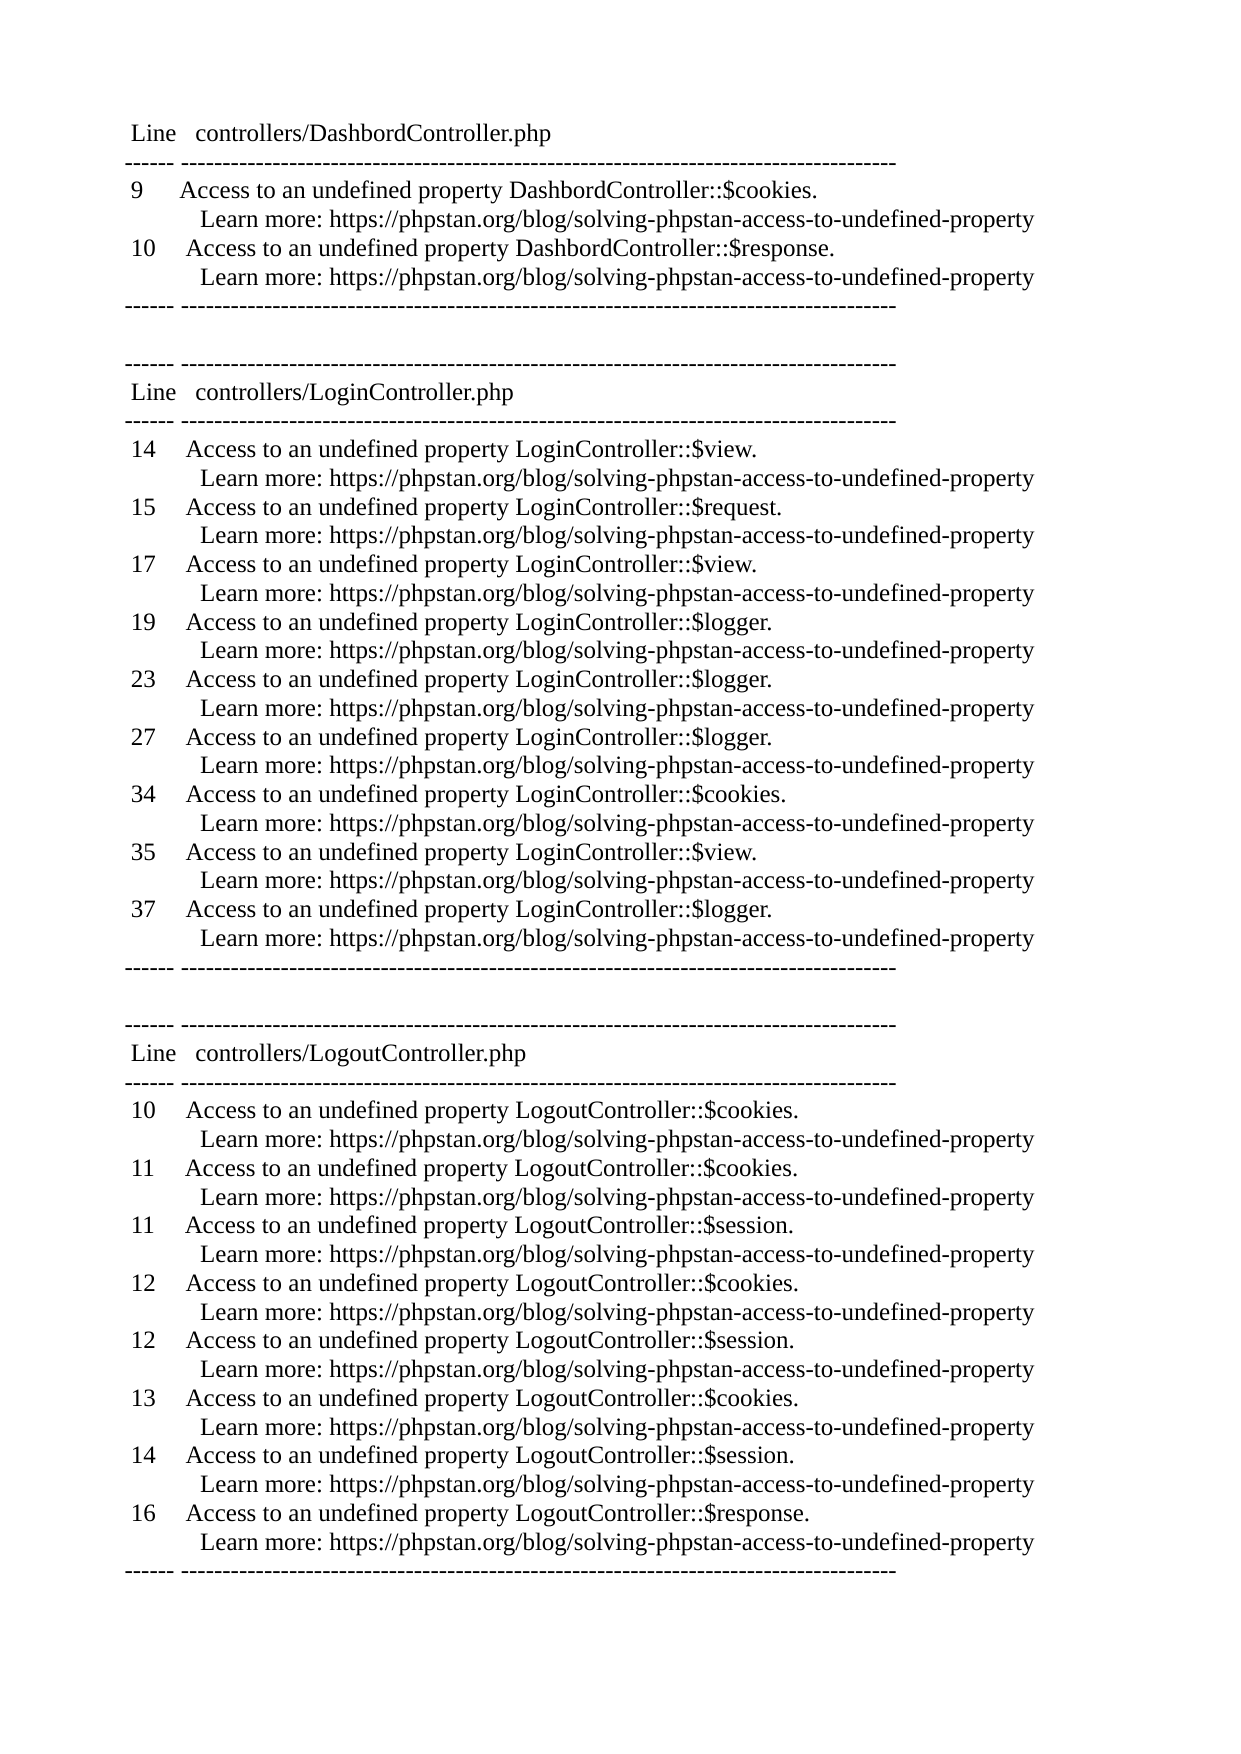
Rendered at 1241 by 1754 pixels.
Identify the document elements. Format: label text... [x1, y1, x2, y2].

text ------ -------------------------------------------------------------------------------------- [118, 1556, 1122, 1584]
text 💡 Learn more: https://phpstan.org/blog/solving-phpstan-access-to-undefined-property [118, 1124, 1122, 1153]
text 12 Access to an undefined property LogoutController::$cookies. [118, 1268, 1122, 1297]
text 19 Access to an undefined property LoginController::$logger. [118, 607, 1122, 636]
text 17 Access to an undefined property LoginController::$view. [118, 549, 1122, 578]
text ------ -------------------------------------------------------------------------------------- [118, 147, 1122, 176]
text 💡 Learn more: https://phpstan.org/blog/solving-phpstan-access-to-undefined-property [118, 923, 1122, 952]
text ------ -------------------------------------------------------------------------------------- [118, 1067, 1122, 1096]
text Line controllers/DashbordController.php [118, 118, 1122, 147]
text 💡 Learn more: https://phpstan.org/blog/solving-phpstan-access-to-undefined-property [118, 1469, 1122, 1498]
text 💡 Learn more: https://phpstan.org/blog/solving-phpstan-access-to-undefined-property [118, 1297, 1122, 1326]
text 💡 Learn more: https://phpstan.org/blog/solving-phpstan-access-to-undefined-property [118, 1182, 1122, 1211]
text 💡 Learn more: https://phpstan.org/blog/solving-phpstan-access-to-undefined-property [118, 751, 1122, 779]
text 💡 Learn more: https://phpstan.org/blog/solving-phpstan-access-to-undefined-property [118, 636, 1122, 664]
text 16 Access to an undefined property LogoutController::$response. [118, 1498, 1122, 1527]
text 14 Access to an undefined property LogoutController::$session. [118, 1441, 1122, 1469]
text 💡 Learn more: https://phpstan.org/blog/solving-phpstan-access-to-undefined-property [118, 1527, 1122, 1556]
text 11 Access to an undefined property LogoutController::$session. [118, 1211, 1122, 1239]
text ------ -------------------------------------------------------------------------------------- [118, 291, 1122, 319]
text 35 Access to an undefined property LoginController::$view. [118, 837, 1122, 866]
text 27 Access to an undefined property LoginController::$logger. [118, 722, 1122, 751]
text 💡 Learn more: https://phpstan.org/blog/solving-phpstan-access-to-undefined-property [118, 1239, 1122, 1268]
text 11 Access to an undefined property LogoutController::$cookies. [118, 1153, 1122, 1182]
text 14 Access to an undefined property LoginController::$view. [118, 434, 1122, 463]
text 💡 Learn more: https://phpstan.org/blog/solving-phpstan-access-to-undefined-property [118, 262, 1122, 291]
text 23 Access to an undefined property LoginController::$logger. [118, 664, 1122, 693]
text 💡 Learn more: https://phpstan.org/blog/solving-phpstan-access-to-undefined-property [118, 1354, 1122, 1383]
text 💡 Learn more: https://phpstan.org/blog/solving-phpstan-access-to-undefined-property [118, 808, 1122, 837]
text 15 Access to an undefined property LoginController::$request. [118, 492, 1122, 521]
text 13 Access to an undefined property LogoutController::$cookies. [118, 1383, 1122, 1412]
text ------ -------------------------------------------------------------------------------------- [118, 406, 1122, 434]
text ------ -------------------------------------------------------------------------------------- [118, 1009, 1122, 1038]
text 9 Access to an undefined property DashbordController::$cookies. [118, 176, 1122, 204]
text 12 Access to an undefined property LogoutController::$session. [118, 1326, 1122, 1354]
text 💡 Learn more: https://phpstan.org/blog/solving-phpstan-access-to-undefined-property [118, 521, 1122, 549]
text 💡 Learn more: https://phpstan.org/blog/solving-phpstan-access-to-undefined-property [118, 204, 1122, 233]
text Line controllers/LogoutController.php [118, 1038, 1122, 1067]
text 💡 Learn more: https://phpstan.org/blog/solving-phpstan-access-to-undefined-property [118, 866, 1122, 894]
text 37 Access to an undefined property LoginController::$logger. [118, 894, 1122, 923]
text 10 Access to an undefined property DashbordController::$response. [118, 233, 1122, 262]
text 34 Access to an undefined property LoginController::$cookies. [118, 779, 1122, 808]
text ------ -------------------------------------------------------------------------------------- [118, 348, 1122, 377]
text Line controllers/LoginController.php [118, 377, 1122, 406]
text 💡 Learn more: https://phpstan.org/blog/solving-phpstan-access-to-undefined-property [118, 578, 1122, 607]
text 💡 Learn more: https://phpstan.org/blog/solving-phpstan-access-to-undefined-property [118, 463, 1122, 492]
text 10 Access to an undefined property LogoutController::$cookies. [118, 1096, 1122, 1124]
text 💡 Learn more: https://phpstan.org/blog/solving-phpstan-access-to-undefined-property [118, 1412, 1122, 1441]
text ------ -------------------------------------------------------------------------------------- [118, 952, 1122, 981]
text 💡 Learn more: https://phpstan.org/blog/solving-phpstan-access-to-undefined-property [118, 693, 1122, 722]
